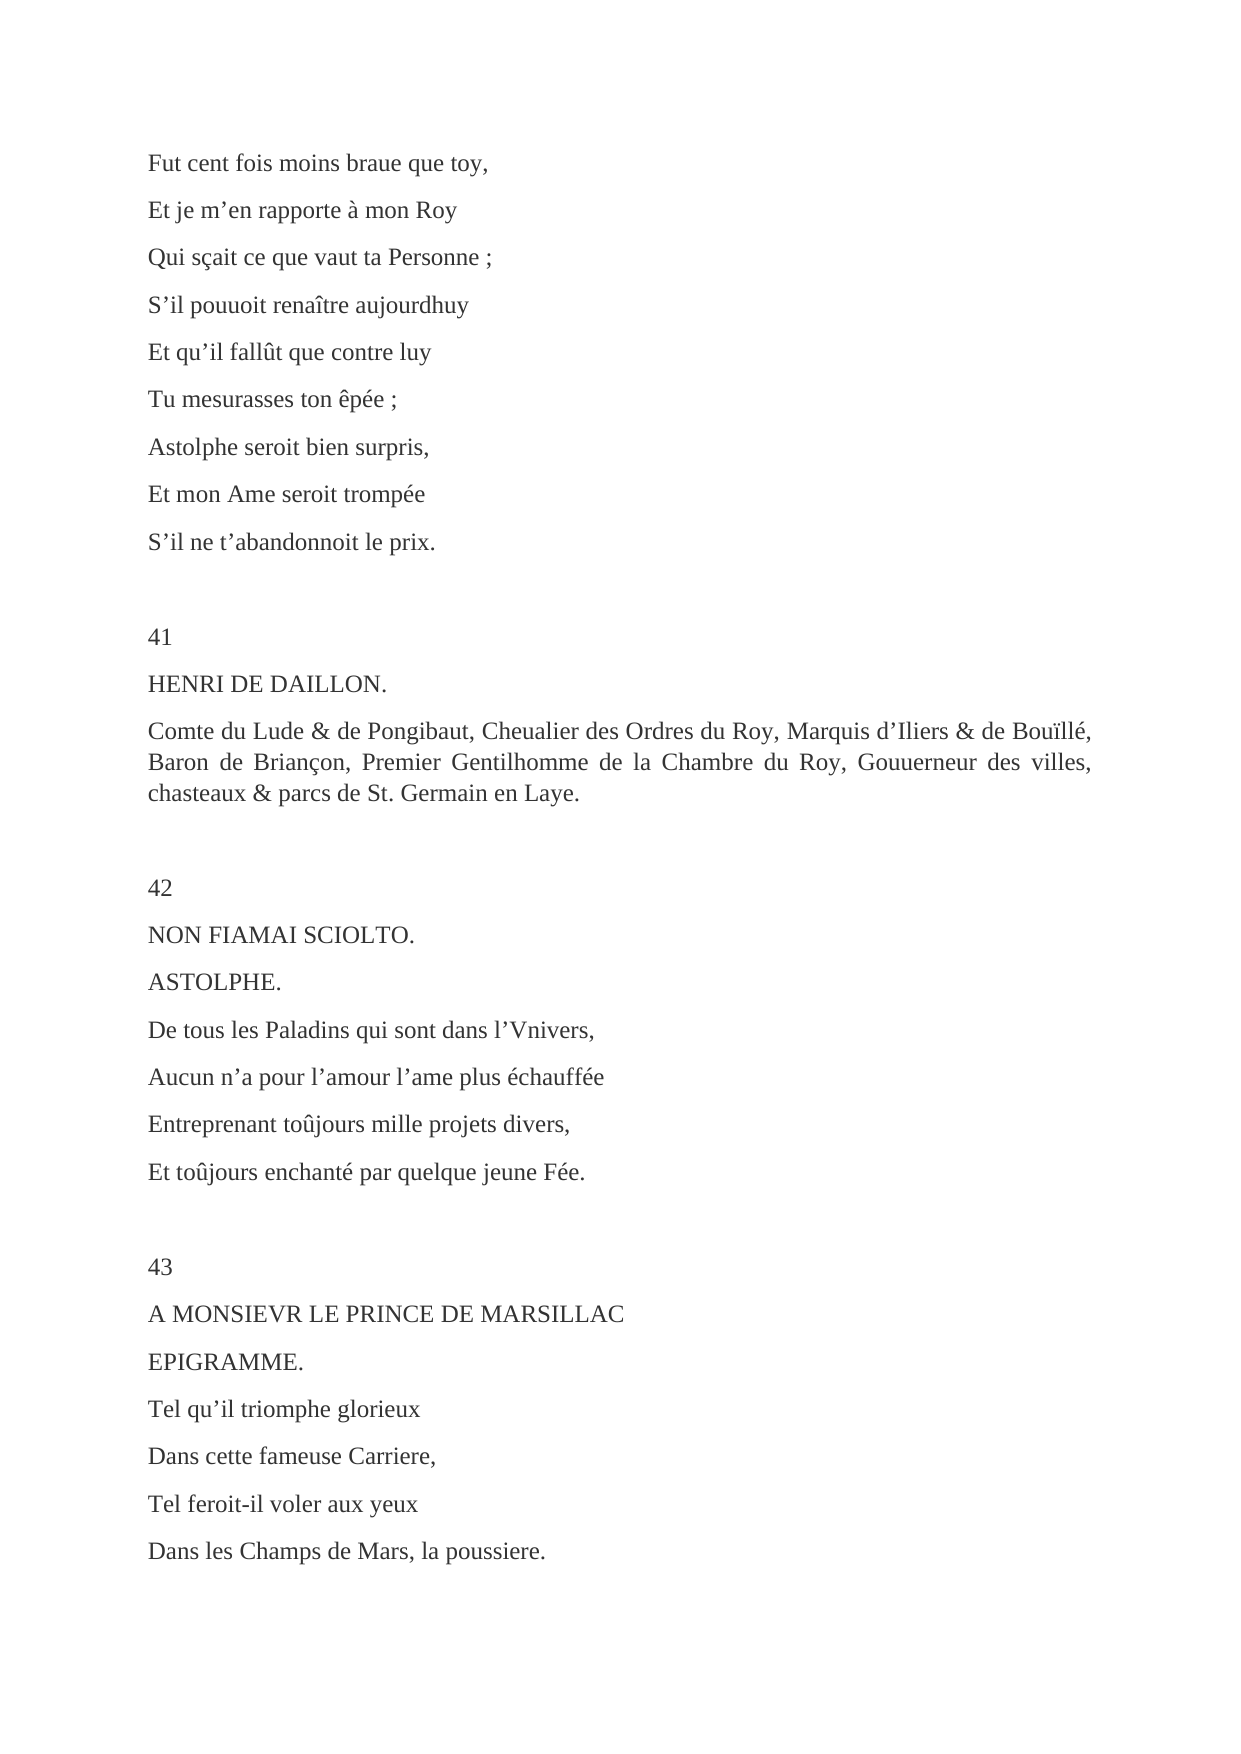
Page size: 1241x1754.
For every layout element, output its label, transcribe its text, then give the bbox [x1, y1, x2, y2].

text Aucun n’a pour l’amour l’ame plus échauffée [148, 1062, 1093, 1091]
text NON FIAMAI SCIOLTO. [148, 920, 1093, 949]
text De tous les Paladins qui sont dans l’Vnivers, [148, 1015, 1093, 1043]
text 42 [148, 873, 1093, 901]
text Fut cent fois moins braue que toy, [148, 148, 1093, 176]
text A MONSIEVR LE PRINCE DE MARSILLAC [148, 1299, 1093, 1328]
text Et qu’il fallût que contre luy [148, 337, 1093, 366]
text Comte du Lude & de Pongibaut, Cheualier des Ordres du Roy, Marquis d’Iliers & de Bouïllé, Baron de Briançon, Premier Gentilhomme de la Chambre du Roy, Gouuerneur des villes, chasteaux & parcs de St. Germain en Laye. [148, 716, 1093, 807]
text Dans les Champs de Mars, la poussiere. [148, 1536, 1093, 1565]
text S’il ne t’abandonnoit le prix. [148, 527, 1093, 556]
text Dans cette fameuse Carriere, [148, 1441, 1093, 1470]
text Astolphe seroit bien surpris, [148, 432, 1093, 461]
text Qui sçait ce que vaut ta Personne ; [148, 242, 1093, 271]
text Entreprenant toûjours mille projets divers, [148, 1109, 1093, 1138]
text Et mon Ame seroit trompée [148, 479, 1093, 508]
text HENRI DE DAILLON. [148, 669, 1093, 698]
text 43 [148, 1252, 1093, 1281]
text Et toûjours enchanté par quelque jeune Fée. [148, 1157, 1093, 1186]
text 41 [148, 622, 1093, 650]
text S’il pouuoit renaître aujourdhuy [148, 290, 1093, 318]
text ASTOLPHE. [148, 967, 1093, 996]
text Et je m’en rapporte à mon Roy [148, 195, 1093, 224]
text Tu mesurasses ton êpée ; [148, 384, 1093, 413]
text Tel qu’il triomphe glorieux [148, 1394, 1093, 1423]
text Tel feroit-il voler aux yeux [148, 1489, 1093, 1517]
text EPIGRAMME. [148, 1347, 1093, 1375]
